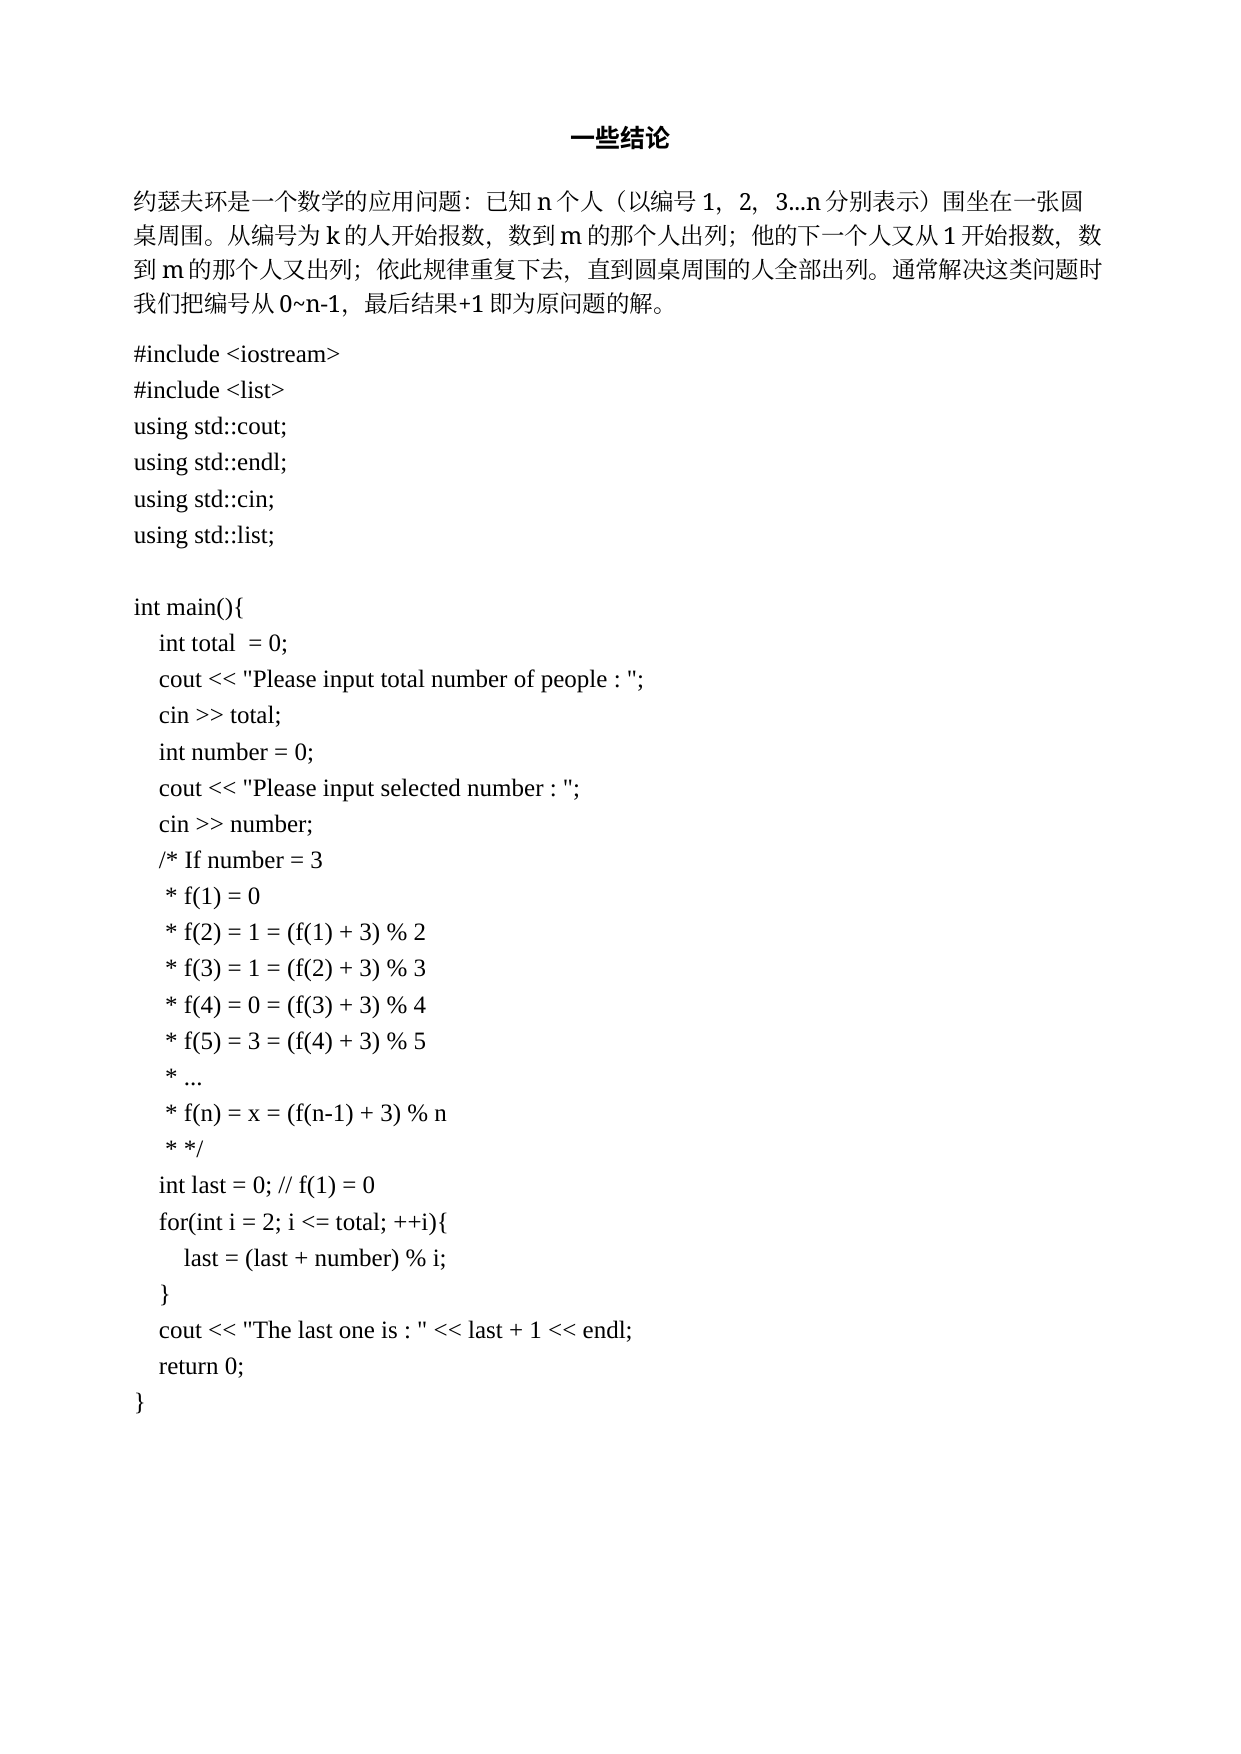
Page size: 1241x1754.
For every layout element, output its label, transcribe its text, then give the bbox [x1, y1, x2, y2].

text return 0; [134, 1350, 1106, 1380]
text int main(){ [134, 591, 1106, 621]
text cin >> total; [134, 699, 1106, 729]
text cin >> number; [134, 808, 1106, 838]
text #include <iostream> [134, 338, 1106, 368]
text using std::list; [134, 519, 1106, 548]
text * ... [134, 1061, 1106, 1091]
text using std::cout; [134, 410, 1106, 440]
text * f(n) = x = (f(n-1) + 3) % n [134, 1097, 1106, 1127]
text * f(5) = 3 = (f(4) + 3) % 5 [134, 1025, 1106, 1054]
text * f(1) = 0 [134, 880, 1106, 910]
text * f(4) = 0 = (f(3) + 3) % 4 [134, 989, 1106, 1018]
text } [134, 1386, 1106, 1416]
text cout << "Please input total number of people : "; [134, 663, 1106, 693]
text using std::cin; [134, 483, 1106, 512]
text int number = 0; [134, 736, 1106, 765]
text cout << "Please input selected number : "; [134, 772, 1106, 802]
text cout << "The last one is : " << last + 1 << endl; [134, 1314, 1106, 1344]
text * f(2) = 1 = (f(1) + 3) % 2 [134, 916, 1106, 946]
text for(int i = 2; i <= total; ++i){ [134, 1206, 1106, 1235]
text * f(3) = 1 = (f(2) + 3) % 3 [134, 953, 1106, 982]
text #include <list> [134, 374, 1106, 404]
text } [134, 1278, 1106, 1308]
text last = (last + number) % i; [134, 1242, 1106, 1271]
text using std::endl; [134, 447, 1106, 476]
text /* If number = 3 [134, 844, 1106, 874]
text * */ [134, 1133, 1106, 1163]
text int last = 0; // f(1) = 0 [134, 1169, 1106, 1199]
text 约瑟夫环是一个数学的应用问题：已知n个人（以编号1，2，3...n分别表示）围坐在一张圆桌周围。从编号为k的人开始报数，数到m的那个人出列；他的下一个人又从1开始报数，数到m的那个人又出列；依此规律重复下去，直到圆桌周围的人全部出列。通常解决这类问题时我们把编号从0~n-1，最后结果+1即为原问题的解。 [134, 184, 1106, 319]
text int total = 0; [134, 627, 1106, 657]
